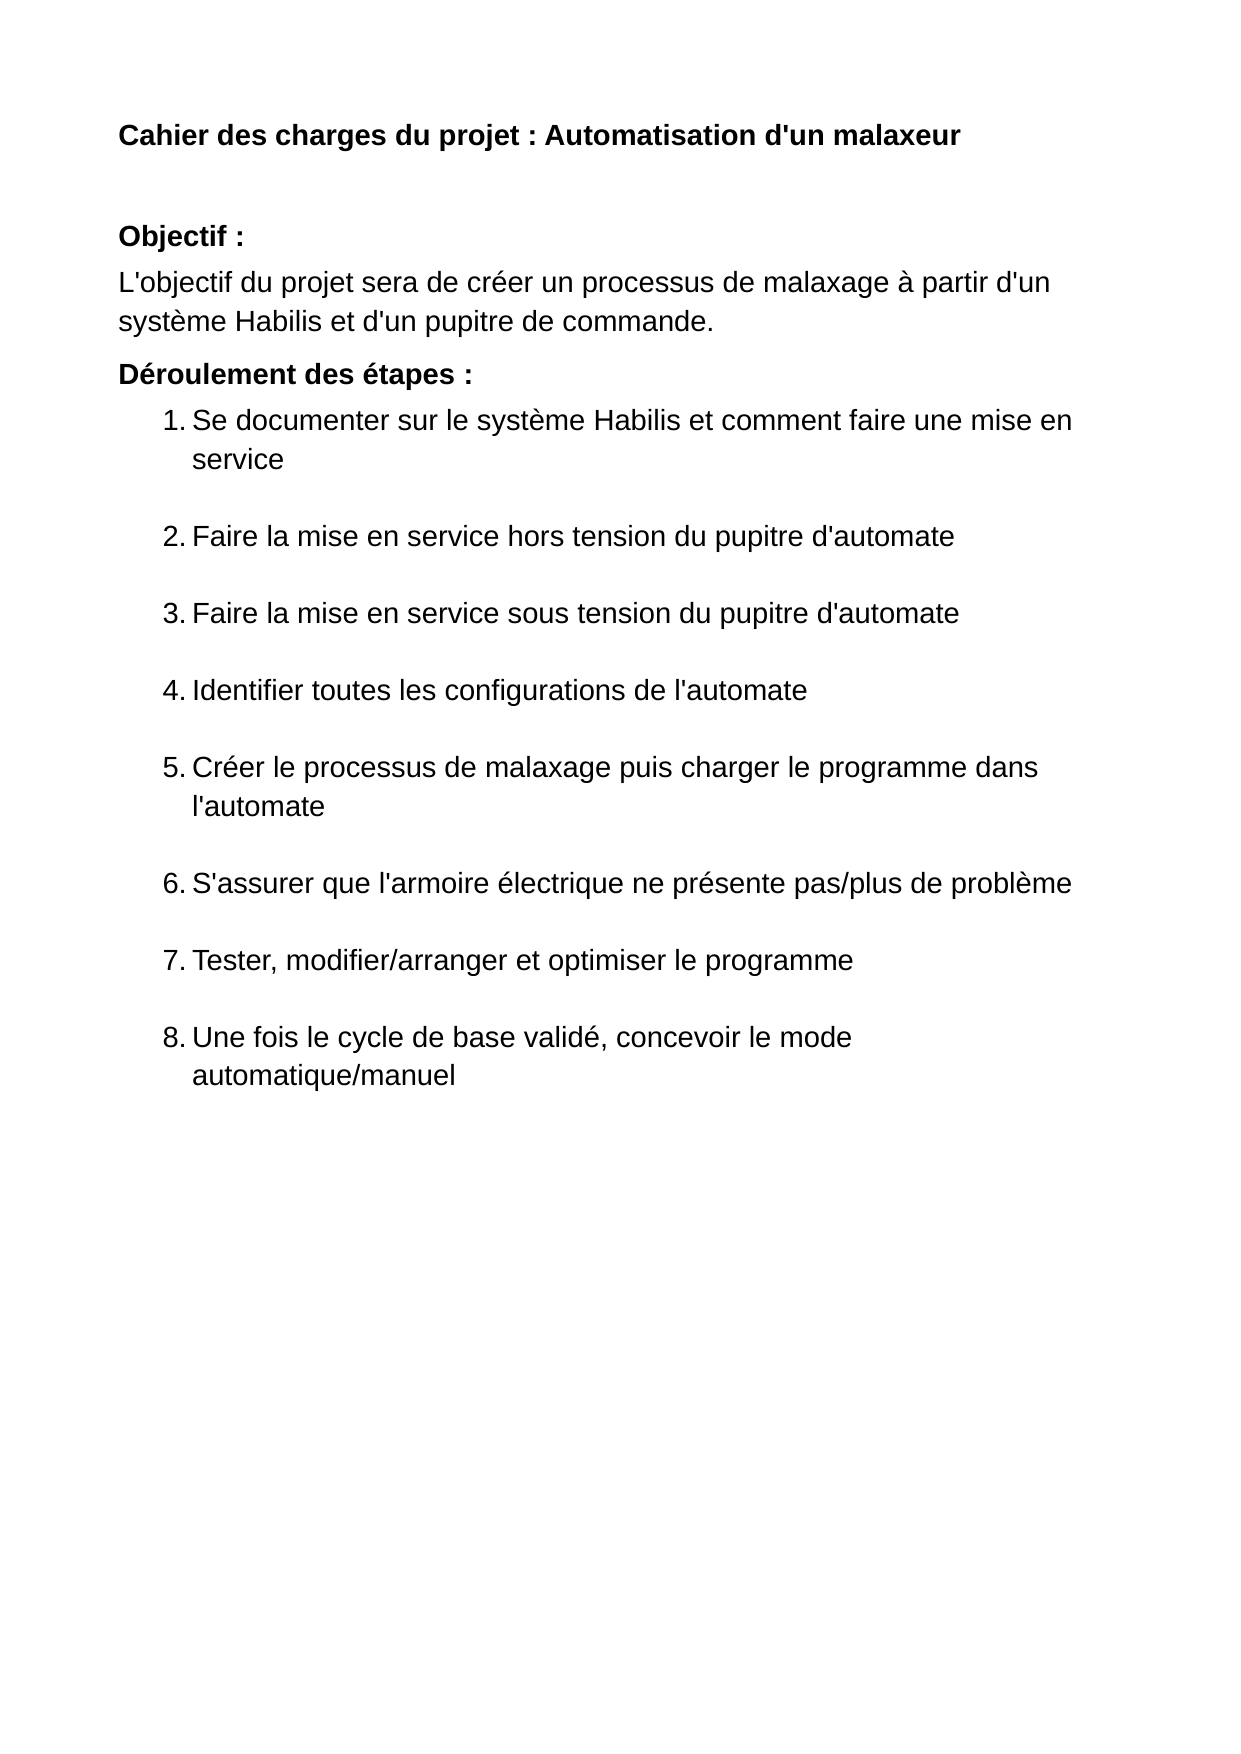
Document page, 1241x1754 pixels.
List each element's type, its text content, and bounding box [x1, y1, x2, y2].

list Identifier toutes les configurations de l'automate [162, 673, 1122, 706]
list Tester, modifier/arranger et optimiser le programme [162, 943, 1122, 976]
subtitle Objectif : [118, 219, 1122, 253]
list Faire la mise en service sous tension du pupitre d'automate [162, 596, 1122, 629]
subtitle Déroulement des étapes : [118, 357, 1122, 391]
list Créer le processus de malaxage puis charger le programme dans l'automate [162, 750, 1122, 822]
text L'objectif du projet sera de créer un processus de malaxage à partir d'un système Habilis et d'un pupitre de commande. [118, 265, 1122, 337]
list S'assurer que l'armoire électrique ne présente pas/plus de problème [162, 866, 1122, 899]
text Cahier des charges du projet : Automatisation d'un malaxeur [118, 118, 1122, 152]
list Faire la mise en service hors tension du pupitre d'automate [162, 519, 1122, 552]
list Se documenter sur le système Habilis et comment faire une mise en service [162, 403, 1122, 475]
list Une fois le cycle de base validé, concevoir le mode automatique/manuel [162, 1020, 1122, 1092]
